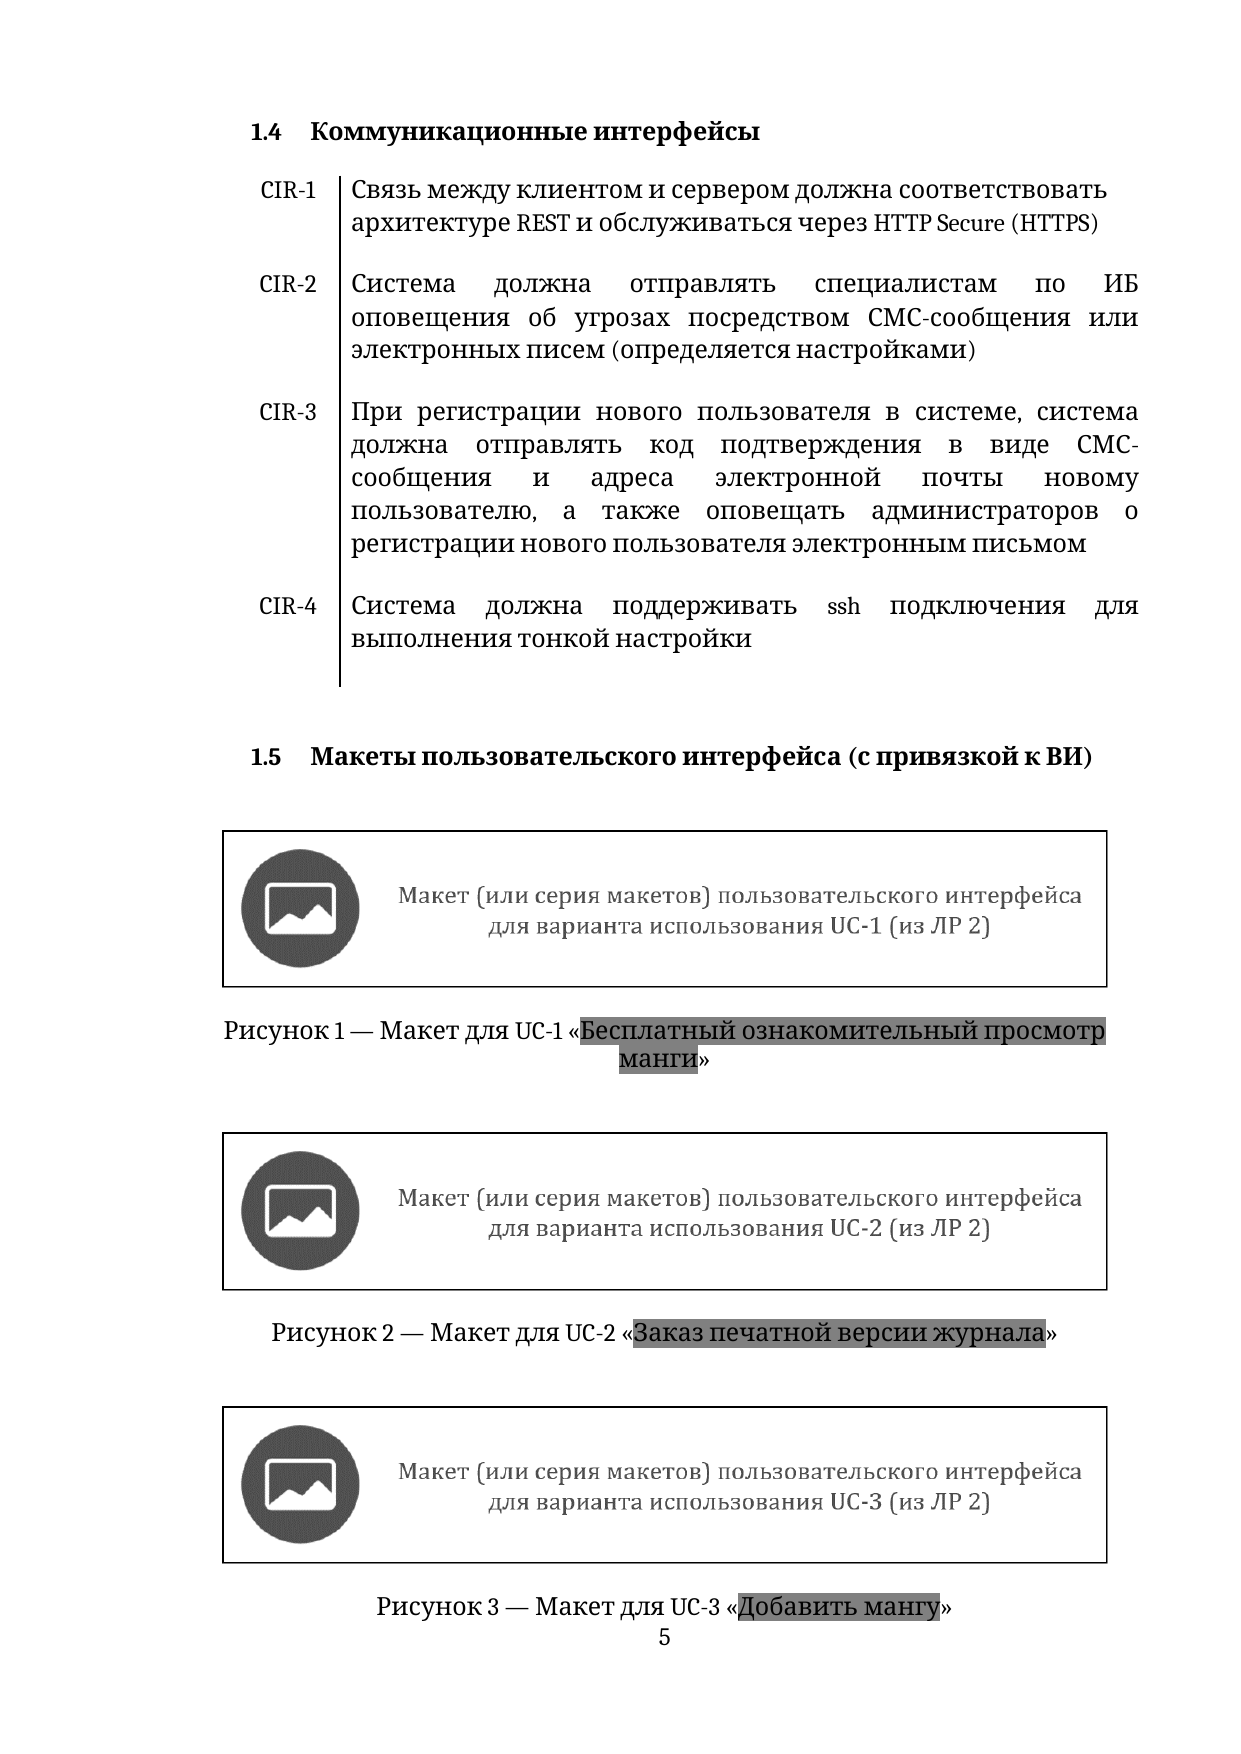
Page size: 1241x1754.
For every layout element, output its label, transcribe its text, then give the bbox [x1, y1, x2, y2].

table_cell CIR-3 [236, 398, 339, 592]
table_cell Система должна отправлять специалистам по ИБ оповещения об угрозах посредством СМС-сообщения или электронных писем (определяется настройками) [341, 270, 1151, 398]
table_header Связь между клиентом и сервером должна соответствовать архитектуре REST и обслуживаться через HTTP Secure (HTTPS) [341, 176, 1151, 270]
text Рисунок 3 — Макет для UC-3 «Добавить мангу» [177, 1593, 1152, 1621]
text Рисунок 1 — Макет для UC-1 «Бесплатный ознакомительный просмотр манги» [177, 1017, 1152, 1074]
text Рисунок 2 — Макет для UC-2 «Заказ печатной версии журнала» [177, 1319, 1152, 1348]
list Макеты пользовательского интерфейса (с привязкой к ВИ) [251, 743, 1152, 772]
table_cell Система должна поддерживать ssh подключения для выполнения тонкой настройки [341, 592, 1151, 687]
table_cell CIR-2 [236, 270, 339, 398]
picture [221, 1131, 1108, 1291]
table_cell CIR-4 [236, 592, 339, 687]
picture [221, 829, 1108, 988]
table_cell При регистрации нового пользователя в системе, система должна отправлять код подтверждения в виде СМС-сообщения и адреса электронной почты новому пользователю, а также оповещать администраторов о регистрации нового пользователя электронным письмом [341, 398, 1151, 592]
table_header CIR-1 [236, 176, 339, 270]
picture [221, 1405, 1108, 1564]
list Коммуникационные интерфейсы [251, 118, 1152, 147]
